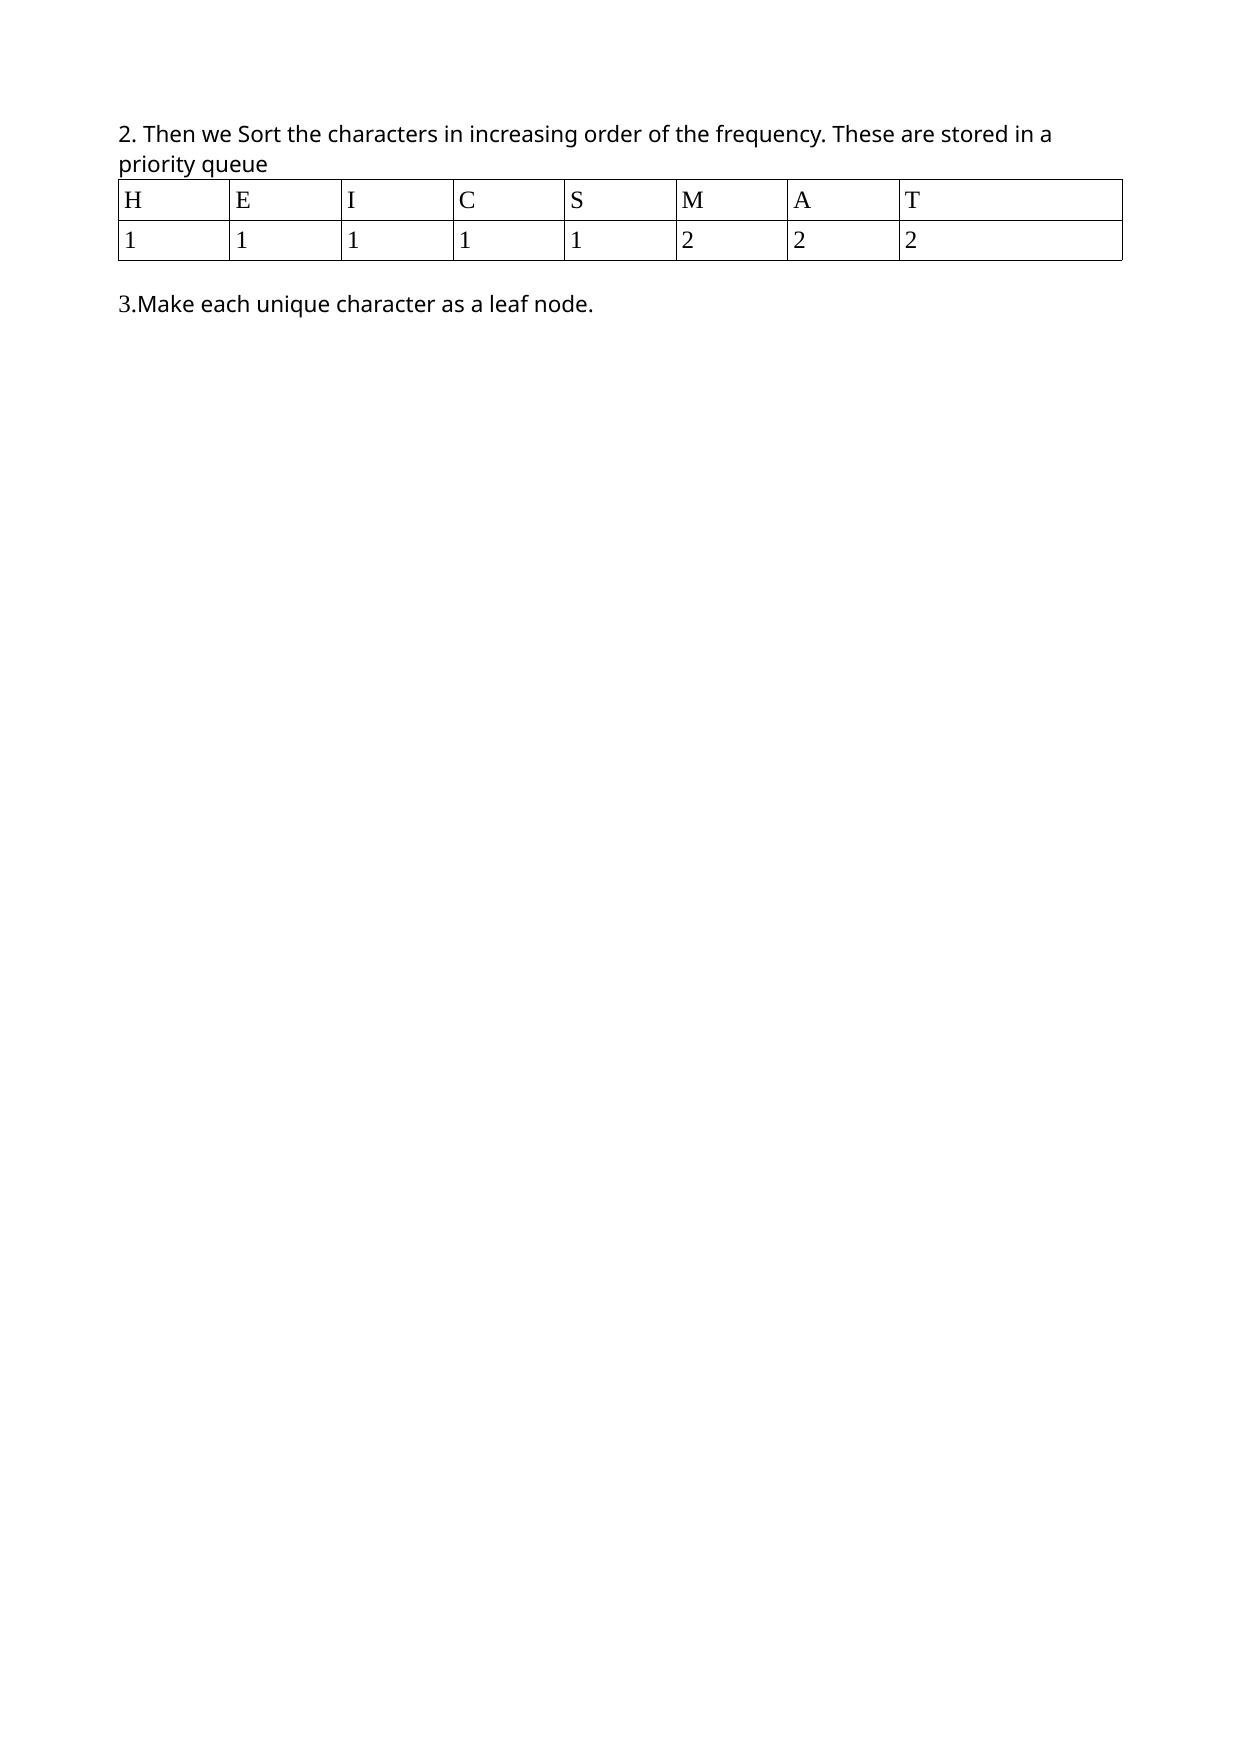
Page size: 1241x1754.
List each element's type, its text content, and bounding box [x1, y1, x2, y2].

table_cell 1 [119, 221, 229, 260]
table_cell 1 [230, 221, 341, 260]
text 2. Then we Sort the characters in increasing order of the frequency. These are stored in a priority queue [118, 118, 1122, 179]
table_cell 2 [900, 221, 1122, 260]
table_cell 1 [454, 221, 564, 260]
table_header E [230, 180, 341, 220]
table_cell 1 [342, 221, 453, 260]
table_header S [565, 180, 676, 220]
table_header C [454, 180, 564, 220]
table_cell 2 [677, 221, 787, 260]
text 3.Make each unique character as a leaf node. [118, 289, 1122, 319]
table_header I [342, 180, 453, 220]
table_header T [900, 180, 1122, 220]
table_header M [677, 180, 787, 220]
table_header A [788, 180, 899, 220]
table_cell 2 [788, 221, 899, 260]
table_cell 1 [565, 221, 676, 260]
table_header H [119, 180, 229, 220]
